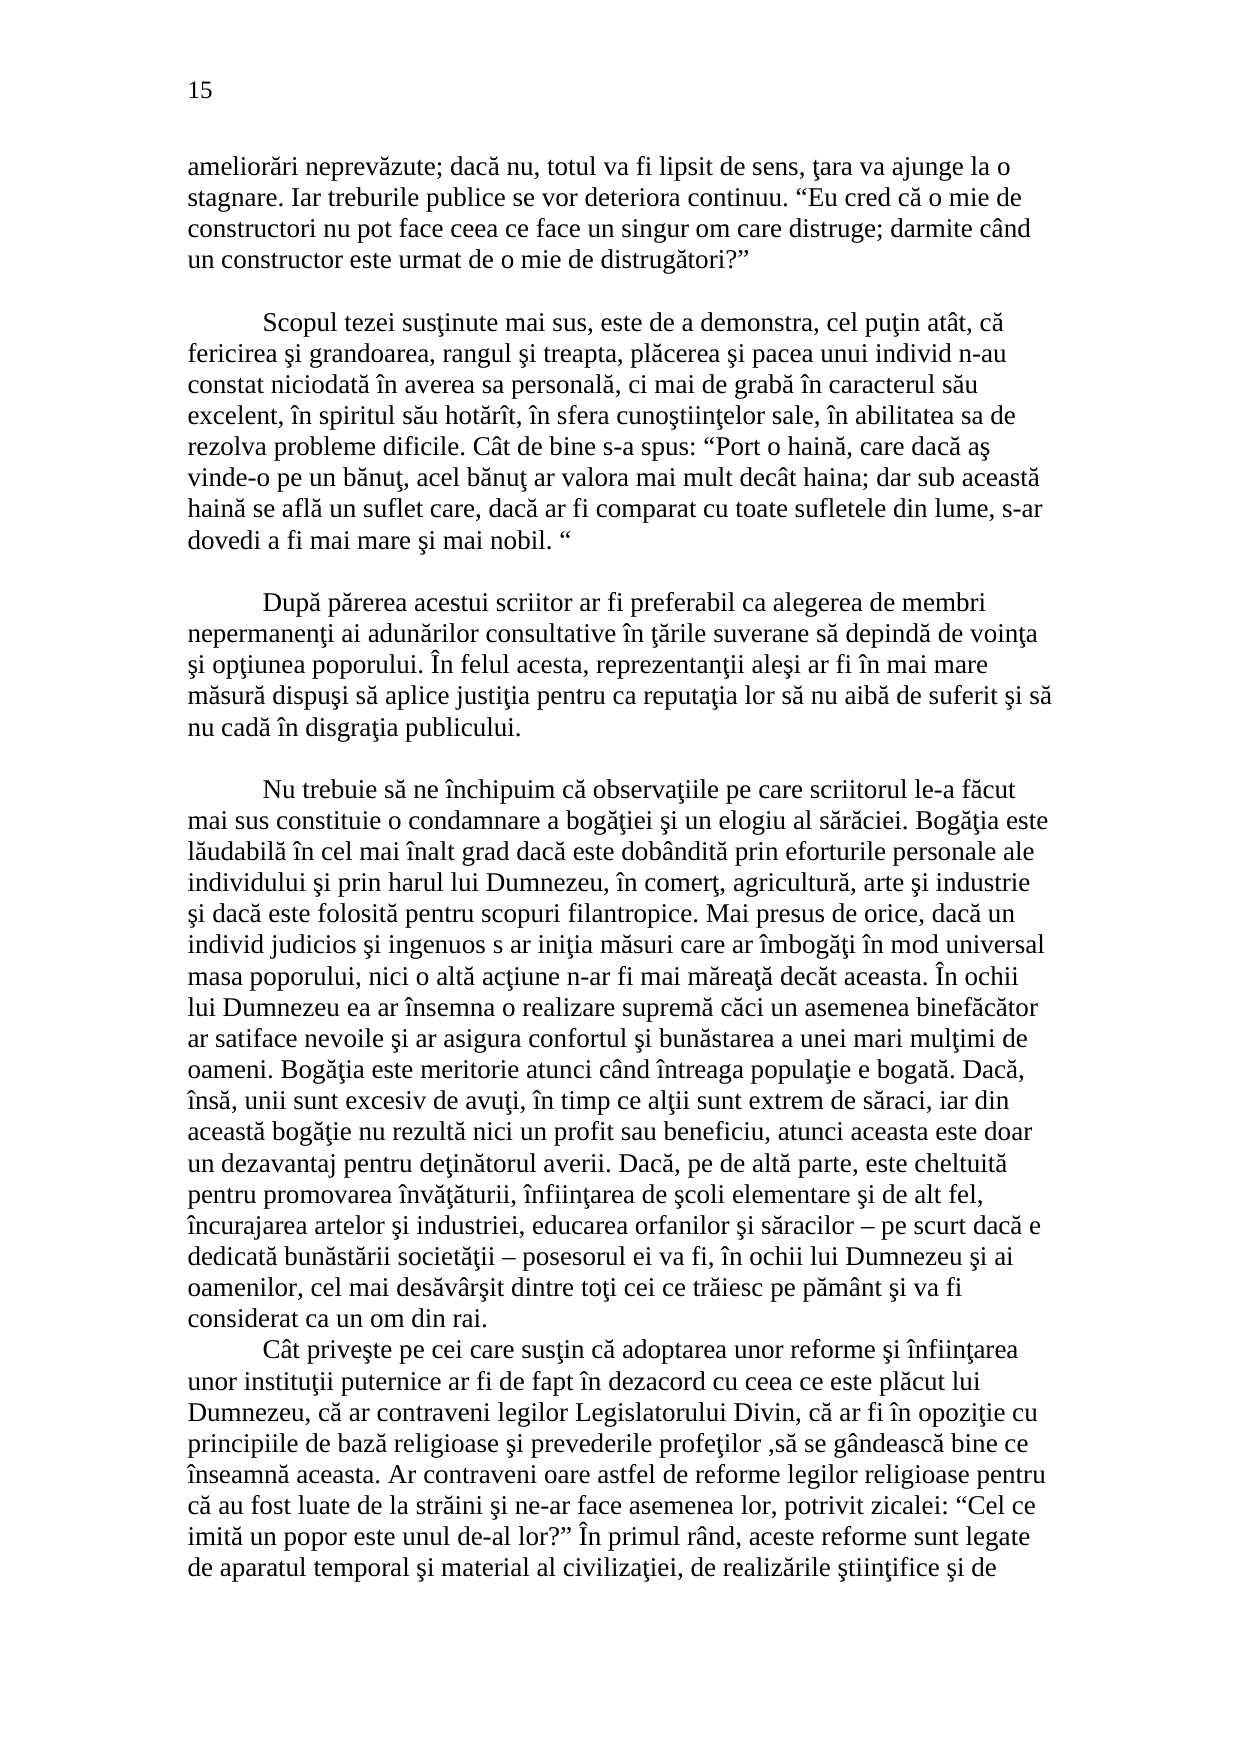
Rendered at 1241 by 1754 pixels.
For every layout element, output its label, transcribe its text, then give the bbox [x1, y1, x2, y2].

text Nu trebuie să ne închipuim că observaţiile pe care scriitorul le-a făcut mai sus constituie o condamnare a bogăţiei şi un elogiu al sărăciei. Bogăţia este lăudabilă în cel mai înalt grad dacă este dobândită prin eforturile personale ale individului şi prin harul lui Dumnezeu, în comerţ, agricultură, arte şi industrie şi dacă este folosită pentru scopuri filantropice. Mai presus de orice, dacă un individ judicios şi ingenuos s ar iniţia măsuri care ar îmbogăţi în mod universal masa poporului, nici o altă acţiune n-ar fi mai măreaţă decăt aceasta. În ochii lui Dumnezeu ea ar însemna o realizare supremă căci un asemenea binefăcător ar satiface nevoile şi ar asigura confortul şi bunăstarea a unei mari mulţimi de oameni. Bogăţia este meritorie atunci când întreaga populaţie e bogată. Dacă, însă, unii sunt excesiv de avuţi, în timp ce alţii sunt extrem de săraci, iar din această bogăţie nu rezultă nici un profit sau beneficiu, atunci aceasta este doar un dezavantaj pentru deţinătorul averii. Dacă, pe de altă parte, este cheltuită pentru promovarea învăţăturii, înfiinţarea de şcoli elementare şi de alt fel, încurajarea artelor şi industriei, educarea orfanilor şi săracilor – pe scurt dacă e dedicată bunăstării societăţii – posesorul ei va fi, în ochii lui Dumnezeu şi ai oamenilor, cel mai desăvârşit dintre toţi cei ce trăiesc pe pământ şi va fi considerat ca un om din rai. [187, 773, 1053, 1333]
text ameliorări neprevăzute; dacă nu, totul va fi lipsit de sens, ţara va ajunge la o stagnare. Iar treburile publice se vor deteriora continuu. “Eu cred că o mie de constructori nu pot face ceea ce face un singur om care distruge; darmite când un constructor este urmat de o mie de distrugători?” [187, 150, 1053, 274]
text Cât priveşte pe cei care susţin că adoptarea unor reforme şi înfiinţarea unor instituţii puternice ar fi de fapt în dezacord cu ceea ce este plăcut lui Dumnezeu, că ar contraveni legilor Legislatorului Divin, că ar fi în opoziţie cu principiile de bază religioase şi prevederile profeţilor ,să se gândească bine ce înseamnă aceasta. Ar contraveni oare astfel de reforme legilor religioase pentru că au fost luate de la străini şi ne-ar face asemenea lor, potrivit zicalei: “Cel ce imită un popor este unul de-al lor?” În primul rând, aceste reforme sunt legate de aparatul temporal şi material al civilizaţiei, de realizările ştiinţifice şi de [187, 1333, 1053, 1583]
text Scopul tezei susţinute mai sus, este de a demonstra, cel puţin atât, că fericirea şi grandoarea, rangul şi treapta, plăcerea şi pacea unui individ n-au constat niciodată în averea sa personală, ci mai de grabă în caracterul său excelent, în spiritul său hotărît, în sfera cunoştiinţelor sale, în abilitatea sa de rezolva probleme dificile. Cât de bine s-a spus: “Port o haină, care dacă aş vinde-o pe un bănuţ, acel bănuţ ar valora mai mult decât haina; dar sub această haină se află un suflet care, dacă ar fi comparat cu toate sufletele din lume, s-ar dovedi a fi mai mare şi mai nobil. “ [187, 306, 1053, 555]
text După părerea acestui scriitor ar fi preferabil ca alegerea de membri nepermanenţi ai adunărilor consultative în ţările suverane să depindă de voinţa şi opţiunea poporului. În felul acesta, reprezentanţii aleşi ar fi în mai mare măsură dispuşi să aplice justiţia pentru ca reputaţia lor să nu aibă de suferit şi să nu cadă în disgraţia publicului. [187, 586, 1053, 742]
